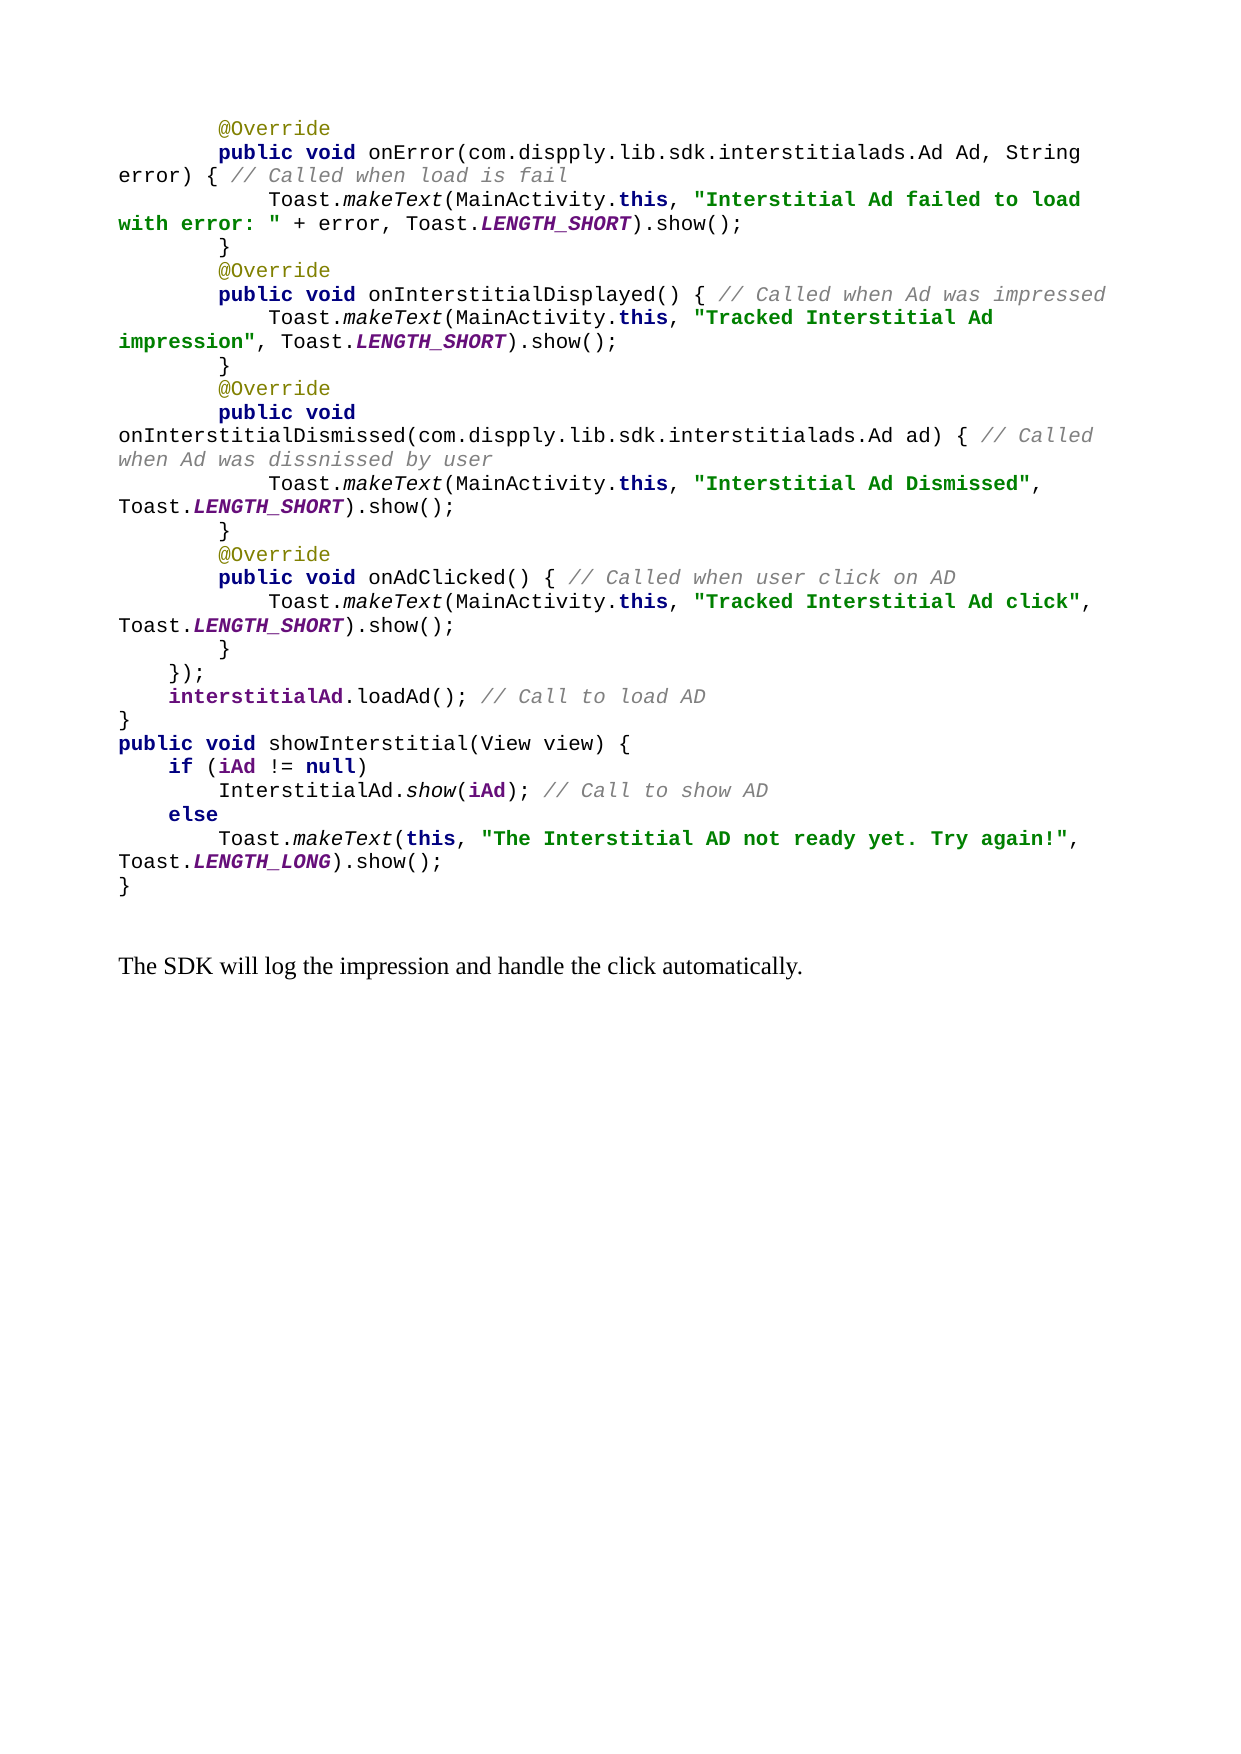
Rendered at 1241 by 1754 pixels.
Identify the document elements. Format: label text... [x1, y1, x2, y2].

text @Override [118, 260, 1122, 284]
text Toast.makeText(MainActivity.this, "Tracked Interstitial Ad impression", Toast.LENGTH_SHORT).show(); [118, 307, 1122, 354]
text public void showInterstitial(View view) { [118, 733, 1122, 757]
text interstitialAd.loadAd(); // Call to load AD [118, 686, 1122, 709]
text Toast.makeText(this, "The Interstitial AD not ready yet. Try again!", Toast.LENGTH_LONG).show(); [118, 827, 1122, 875]
text public void onAdClicked() { // Called when user click on AD [118, 567, 1122, 591]
text The SDK will log the impression and handle the click automatically. [118, 928, 1122, 980]
text @Override [118, 378, 1122, 402]
text else [118, 804, 1122, 827]
text } [118, 520, 1122, 544]
text public void onInterstitialDismissed(com.dispply.lib.sdk.interstitialads.Ad ad) { // Called when Ad was dissnissed by user [118, 402, 1122, 473]
text @Override [118, 118, 1122, 142]
text } [118, 875, 1122, 898]
text } [118, 236, 1122, 260]
text Toast.makeText(MainActivity.this, "Interstitial Ad failed to load with error: " + error, Toast.LENGTH_SHORT).show(); [118, 189, 1122, 236]
text if (iAd != null) [118, 757, 1122, 780]
text } [118, 354, 1122, 378]
text } [118, 709, 1122, 733]
text @Override [118, 544, 1122, 567]
text Toast.makeText(MainActivity.this, "Tracked Interstitial Ad click", Toast.LENGTH_SHORT).show(); [118, 591, 1122, 638]
text } [118, 638, 1122, 662]
text }); [118, 662, 1122, 686]
text public void onInterstitialDisplayed() { // Called when Ad was impressed [118, 284, 1122, 307]
text InterstitialAd.show(iAd); // Call to show AD [118, 780, 1122, 804]
text Toast.makeText(MainActivity.this, "Interstitial Ad Dismissed", Toast.LENGTH_SHORT).show(); [118, 473, 1122, 520]
text public void onError(com.dispply.lib.sdk.interstitialads.Ad Ad, String error) { // Called when load is fail [118, 142, 1122, 189]
